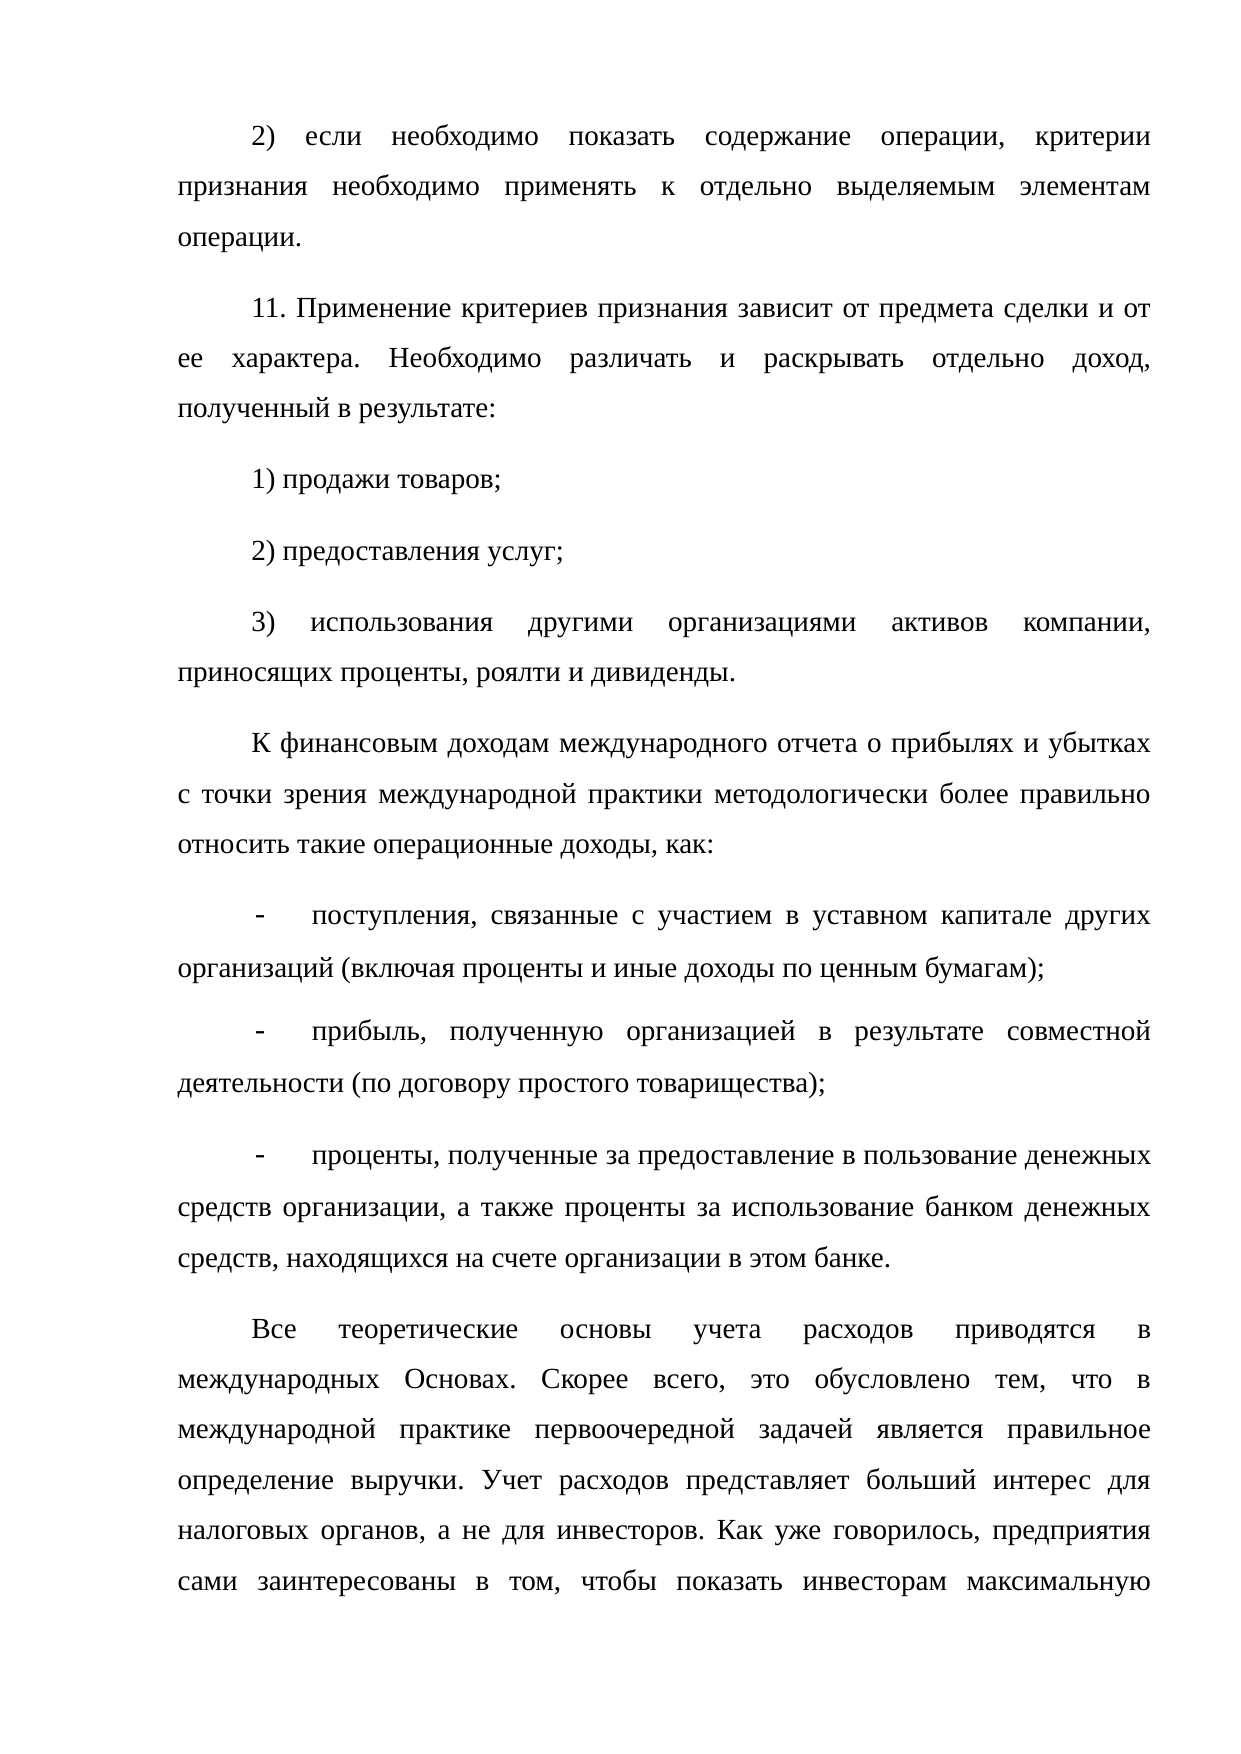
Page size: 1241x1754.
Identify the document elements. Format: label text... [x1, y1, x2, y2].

text 1) продажи товаров; [177, 462, 1152, 495]
text Все теоретические основы учета расходов приводятся в международных Основах. Скорее всего, это обусловлено тем, что в международной практике первоочередной задачей является правильное определение выручки. Учет расходов представляет больший интерес для налоговых органов, а не для инвесторов. Как уже говорилось, предприятия сами заинтересованы в том, чтобы показать инвесторам максимальную [177, 1311, 1152, 1596]
list проценты, полученные за предоставление в пользование денежных средств организации, а также проценты за использование банком денежных средств, находящихся на счете организации в этом банке. [177, 1137, 1152, 1273]
text 2) если необходимо показать содержание операции, критерии признания необходимо применять к отдельно выделяемым элементам операции. [177, 118, 1152, 252]
text 3) использования другими организациями активов компании, приносящих проценты, роялти и дивиденды. [177, 604, 1152, 688]
text К финансовым доходам международного отчета о прибылях и убытках с точки зрения международной практики методологически более правильно относить такие операционные доходы, как: [177, 725, 1152, 859]
list поступления, связанные с участием в уставном капитале других организаций (включая проценты и иные доходы по ценным бумагам); [177, 897, 1152, 983]
text 2) предоставления услуг; [177, 533, 1152, 566]
list прибыль, полученную организацией в результате совместной деятельности (по договору простого товарищества); [177, 1013, 1152, 1099]
text 11. Применение критериев признания зависит от предмета сделки и от ее характера. Необходимо различать и раскрывать отдельно доход, полученный в результате: [177, 290, 1152, 424]
